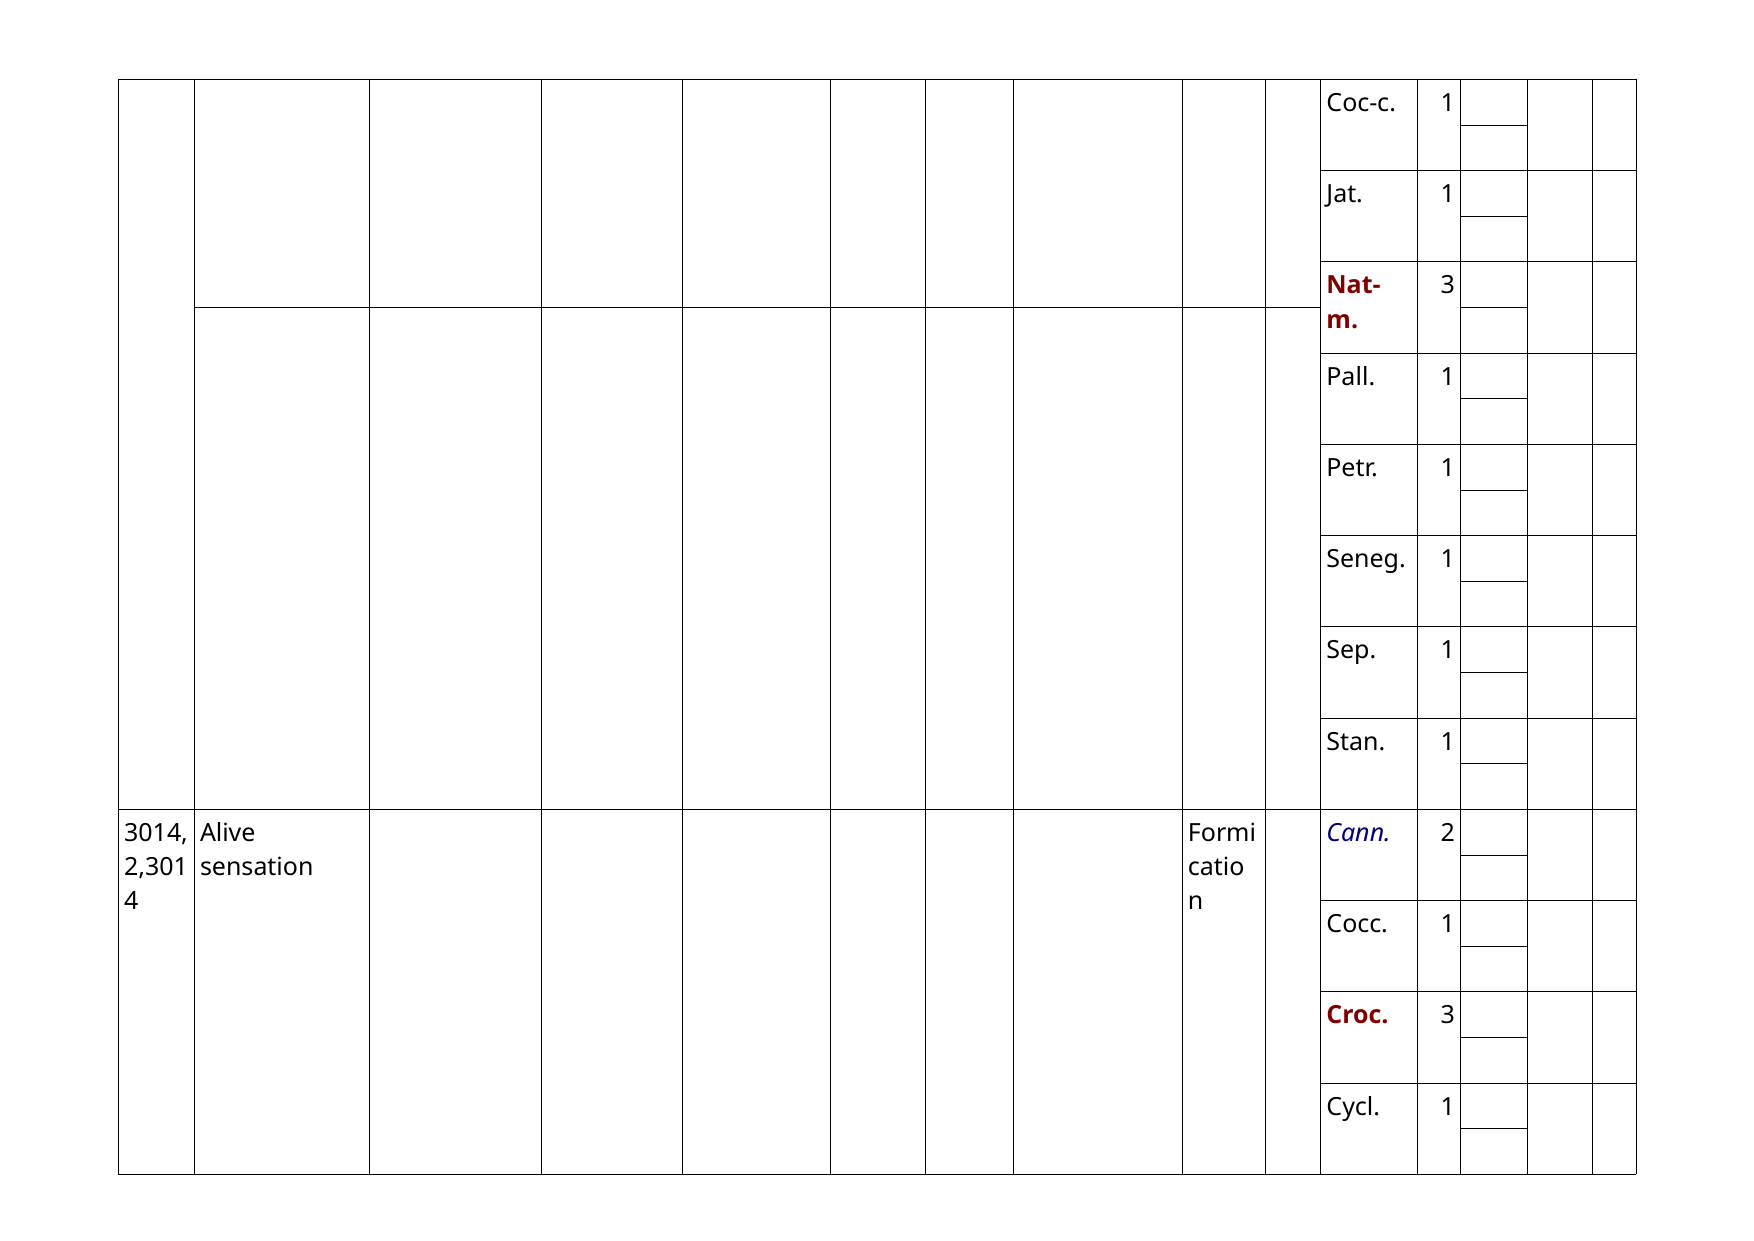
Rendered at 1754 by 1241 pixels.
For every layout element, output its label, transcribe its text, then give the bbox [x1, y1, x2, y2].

table_cell [1461, 445, 1527, 489]
table_cell [1461, 901, 1527, 946]
table_cell [542, 810, 682, 1174]
table_cell 1 [1418, 445, 1460, 535]
table_cell Seneg. [1321, 536, 1417, 626]
table_cell [1593, 901, 1636, 991]
table_cell Coc-c. [1321, 80, 1417, 170]
table_cell [1461, 810, 1527, 854]
table_cell [1528, 536, 1592, 626]
table_cell [195, 80, 369, 307]
table_cell [1461, 627, 1527, 672]
table_cell [1593, 80, 1636, 170]
table_cell 3 [1418, 992, 1460, 1083]
table_cell Alive sensation [195, 810, 369, 1174]
table_cell [370, 810, 541, 1174]
table_cell [1593, 1084, 1636, 1174]
table_cell [1461, 171, 1527, 216]
table_cell [1266, 810, 1320, 1174]
table_cell [370, 308, 541, 809]
table_cell 3014,2,3014 [119, 810, 194, 1174]
table_cell Cycl. [1321, 1084, 1417, 1174]
table_cell [1528, 992, 1592, 1083]
table_cell [1461, 262, 1527, 307]
table_cell [1593, 354, 1636, 444]
table_cell [1528, 262, 1592, 353]
table_cell [1528, 901, 1592, 991]
table_cell Nat-m. [1321, 262, 1417, 353]
table_cell Petr. [1321, 445, 1417, 535]
table_cell Formication [1183, 810, 1265, 1174]
table_cell [1528, 719, 1592, 809]
table_cell [1461, 947, 1527, 991]
table_cell [926, 80, 1013, 307]
table_cell [370, 80, 541, 307]
table_cell 1 [1418, 171, 1460, 261]
table_cell [1461, 80, 1527, 124]
table_cell Jat. [1321, 171, 1417, 261]
table_cell 1 [1418, 80, 1460, 170]
table_cell Sep. [1321, 627, 1417, 718]
table_cell [1461, 217, 1527, 261]
table_cell [1461, 308, 1527, 353]
table_cell [1461, 491, 1527, 535]
table_cell [1461, 1038, 1527, 1083]
table_cell [1528, 627, 1592, 718]
table_cell [926, 810, 1013, 1174]
table_cell [831, 810, 925, 1174]
table_cell [1593, 536, 1636, 626]
table_cell [1461, 354, 1527, 398]
table_cell 1 [1418, 627, 1460, 718]
table_cell 1 [1418, 901, 1460, 991]
table_cell [1528, 171, 1592, 261]
table_cell [1461, 856, 1527, 900]
table_cell [1528, 1084, 1592, 1174]
table_cell [1461, 536, 1527, 581]
table_cell [831, 80, 925, 307]
table_cell [1183, 80, 1265, 307]
table_cell [1461, 582, 1527, 626]
table_cell 1 [1418, 536, 1460, 626]
table_cell [1266, 80, 1320, 307]
table_cell [683, 308, 830, 809]
table_cell [1593, 171, 1636, 261]
table_cell [1593, 627, 1636, 718]
table_cell [1528, 80, 1592, 170]
table_cell [1528, 354, 1592, 444]
table_cell [1014, 308, 1182, 809]
table_cell [195, 308, 369, 809]
table_cell [1461, 399, 1527, 444]
table_cell [1593, 262, 1636, 353]
table_cell [119, 80, 194, 809]
table_cell [1528, 445, 1592, 535]
table_cell Pall. [1321, 354, 1417, 444]
table_cell 1 [1418, 719, 1460, 809]
table_cell [1461, 992, 1527, 1037]
table_cell Croc. [1321, 992, 1417, 1083]
table_cell [1593, 445, 1636, 535]
table_cell [1183, 308, 1265, 809]
table_cell 1 [1418, 354, 1460, 444]
table_cell [926, 308, 1013, 809]
table_cell Stan. [1321, 719, 1417, 809]
table_cell [1593, 992, 1636, 1083]
table_cell [1461, 1084, 1527, 1128]
table_cell [831, 308, 925, 809]
table_cell [1461, 673, 1527, 718]
table_cell [1461, 1129, 1527, 1174]
table_cell Cocc. [1321, 901, 1417, 991]
table_cell [683, 80, 830, 307]
table_cell [1014, 810, 1182, 1174]
table_cell [542, 308, 682, 809]
table_cell [1014, 80, 1182, 307]
table_cell [1266, 308, 1320, 809]
table_cell [1461, 719, 1527, 763]
table_cell [1528, 810, 1592, 900]
table_cell [1593, 810, 1636, 900]
table_cell [683, 810, 830, 1174]
table_cell [1461, 126, 1527, 170]
table_cell [1461, 764, 1527, 809]
table_cell [542, 80, 682, 307]
table_cell 1 [1418, 1084, 1460, 1174]
table_cell Cann. [1321, 810, 1417, 900]
table_cell [1593, 719, 1636, 809]
table_cell 2 [1418, 810, 1460, 900]
table_cell 3 [1418, 262, 1460, 353]
